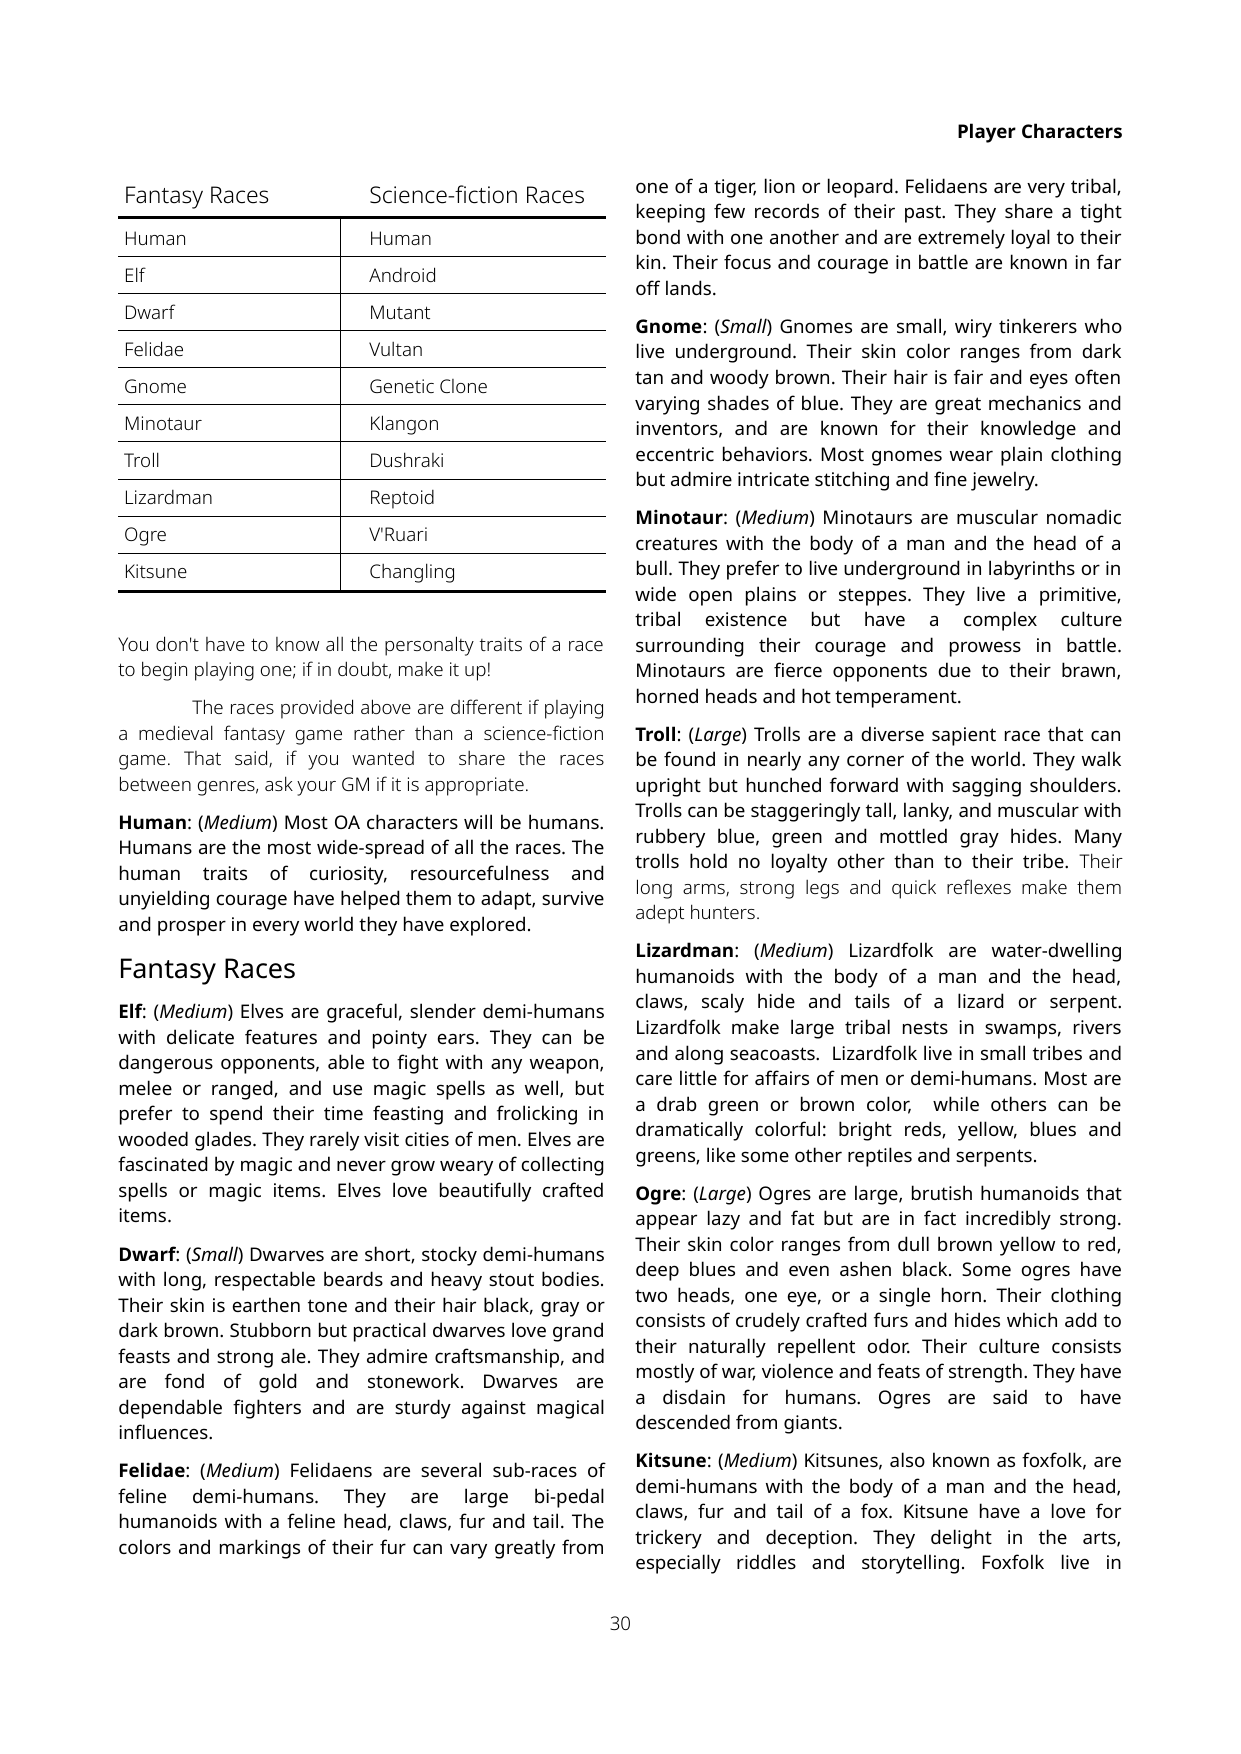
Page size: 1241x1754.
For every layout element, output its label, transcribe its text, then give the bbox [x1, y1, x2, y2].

table_cell Dwarf [118, 294, 340, 330]
table_cell Human [364, 219, 606, 256]
text one of a tiger, lion or leopard. Felidaens are very tribal, keeping few records of their past. They share a tight bond with one another and are extremely loyal to their kin. Their focus and courage in battle are known in far off lands. [635, 173, 1122, 301]
text Fantasy Races [118, 949, 605, 986]
text Lizardman: (Medium) Lizardfolk are water-dwelling humanoids with the body of a man and the head, claws, scaly hide and tails of a lizard or serpent. Lizardfolk make large tribal nests in swamps, rivers and along seacoasts. Lizardfolk live in small tribes and care little for affairs of men or demi-humans. Most are a drab green or brown color, while others can be dramatically colorful: bright reds, yellow, blues and greens, like some other reptiles and serpents. [635, 938, 1122, 1167]
table_cell Klangon [364, 405, 606, 441]
table_cell [341, 219, 363, 256]
text Troll: (Large) Trolls are a diverse sapient race that can be found in nearly any corner of the world. They walk upright but hunched forward with sagging shoulders. Trolls can be staggeringly tall, lanky, and muscular with rubbery blue, green and mottled gray hides. Many trolls hold no loyalty other than to their tribe. Their long arms, strong legs and quick reflexes make them adept hunters. [635, 721, 1122, 925]
table_cell Genetic Clone [364, 368, 606, 404]
text The races provided above are different if playing a medieval fantasy game rather than a science-fiction game. That said, if you wanted to share the races between genres, ask your GM if it is appropriate. [118, 694, 605, 797]
table_cell Lizardman [118, 480, 340, 516]
table_cell [341, 480, 363, 516]
text Elf: (Medium) Elves are graceful, slender demi-humans with delicate features and pointy ears. They can be dangerous opponents, able to fight with any weapon, melee or ranged, and use magic spells as well, but prefer to spend their time feasting and frolicking in wooded glades. They rarely visit cities of men. Elves are fascinated by magic and never grow weary of collecting spells or magic items. Elves love beautifully crafted items. [118, 999, 605, 1228]
table_cell [341, 405, 363, 441]
table_cell Minotaur [118, 405, 340, 441]
table_cell V'Ruari [364, 517, 606, 553]
table_cell Elf [118, 257, 340, 293]
table_cell Changling [364, 554, 606, 590]
table_cell [341, 294, 363, 330]
table_cell Troll [118, 442, 340, 478]
table_cell Ogre [118, 517, 340, 553]
text Kitsune: (Medium) Kitsunes, also known as foxfolk, are demi-humans with the body of a man and the head, claws, fur and tail of a fox. Kitsune have a love for trickery and deception. They delight in the arts, especially riddles and storytelling. Foxfolk live in [635, 1448, 1122, 1575]
table_cell Felidae [118, 331, 340, 367]
table_cell Dushraki [364, 442, 606, 478]
table_cell [341, 257, 363, 293]
text You don't have to know all the personalty traits of a race to begin playing one; if in doubt, make it up! [118, 631, 605, 682]
table_header Science-fiction Races [364, 173, 606, 216]
table_cell [341, 368, 363, 404]
table_cell [341, 331, 363, 367]
text Ogre: (Large) Ogres are large, brutish humanoids that appear lazy and fat but are in fact incredibly strong. Their skin color ranges from dull brown yellow to red, deep blues and even ashen black. Some ogres have two heads, one eye, or a single horn. Their clothing consists of crudely crafted furs and hides which add to their naturally repellent odor. Their culture consists mostly of war, violence and feats of strength. They have a disdain for humans. Ogres are said to have descended from giants. [635, 1180, 1122, 1435]
text Minotaur: (Medium) Minotaurs are muscular nomadic creatures with the body of a man and the head of a bull. They prefer to live underground in labyrinths or in wide open plains or steppes. They live a primitive, tribal existence but have a complex culture surrounding their courage and prowess in battle. Minotaurs are fierce opponents due to their brawn, horned heads and hot temperament. [635, 504, 1122, 708]
text Human: (Medium) Most OA characters will be humans. Humans are the most wide-spread of all the races. The human traits of curiosity, resourcefulness and unyielding courage have helped them to adapt, survive and prosper in every world they have explored. [118, 809, 605, 937]
text Felidae: (Medium) Felidaens are several sub-races of feline demi-humans. They are large bi-pedal humanoids with a feline head, claws, fur and tail. The colors and markings of their fur can vary greatly from [118, 1457, 605, 1559]
table_cell [341, 517, 363, 553]
table_cell [341, 442, 363, 478]
table_cell [341, 554, 363, 590]
table_cell Gnome [118, 368, 340, 404]
table_header [340, 173, 363, 216]
text Gnome: (Small) Gnomes are small, wiry tinkerers who live underground. Their skin color ranges from dark tan and woody brown. Their hair is fair and eyes often varying shades of blue. They are great mechanics and inventors, and are known for their knowledge and eccentric behaviors. Most gnomes wear plain clothing but admire intricate stitching and fine jewelry. [635, 313, 1122, 492]
text Dwarf: (Small) Dwarves are short, stocky demi-humans with long, respectable beards and heavy stout bodies. Their skin is earthen tone and their hair black, gray or dark brown. Stubborn but practical dwarves love grand feasts and strong ale. They admire craftsmanship, and are fond of gold and stonework. Dwarves are dependable fighters and are sturdy against magical influences. [118, 1241, 605, 1445]
table_cell Reptoid [364, 480, 606, 516]
table_cell Android [364, 257, 606, 293]
table_cell Human [118, 219, 340, 256]
table_cell Kitsune [118, 554, 340, 590]
table_cell Mutant [364, 294, 606, 330]
table_header Fantasy Races [118, 173, 340, 216]
table_cell Vultan [364, 331, 606, 367]
